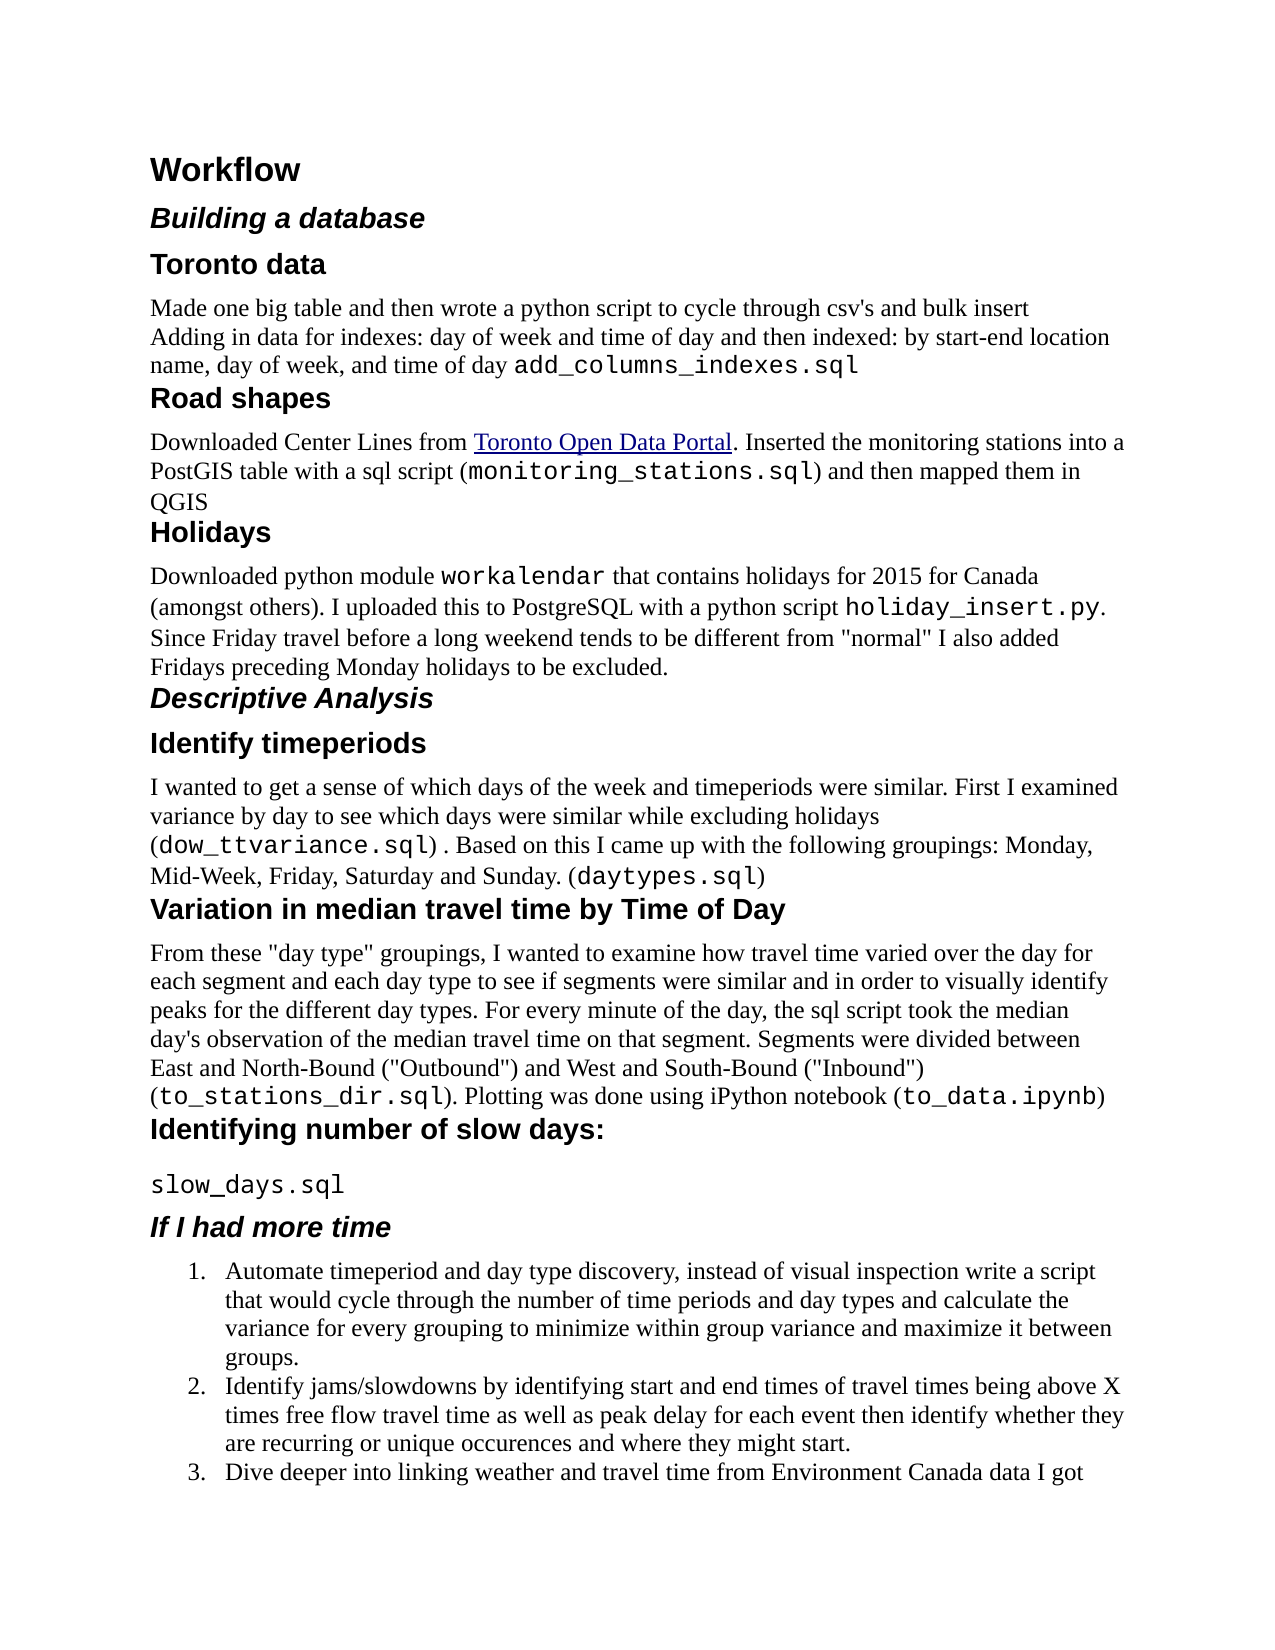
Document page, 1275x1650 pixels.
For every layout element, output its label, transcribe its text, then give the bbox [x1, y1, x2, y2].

subtitle Identify timeperiods [150, 727, 1125, 760]
subtitle Building a database [150, 201, 1125, 234]
subtitle If I had more time [150, 1210, 1125, 1244]
text I wanted to get a sense of which days of the week and timeperiods were similar. First I examined variance by day to see which days were similar while excluding holidays (dow_ttvariance.sql) . Based on this I came up with the following groupings: Monday, Mid-Week, Friday, Saturday and Sunday. (daytypes.sql) [150, 772, 1125, 892]
text Downloaded Center Lines from Toronto Open Data Portal. Inserted the monitoring stations into a PostGIS table with a sql script (monitoring_stations.sql) and then mapped them in QGIS [150, 427, 1125, 516]
list Automate timeperiod and day type discovery, instead of visual inspection write a script that would cycle through the number of time periods and day types and calculate the variance for every grouping to minimize within group variance and maximize it between groups. [187, 1256, 1125, 1371]
subtitle Descriptive Analysis [150, 681, 1125, 714]
subtitle Workflow [150, 150, 1125, 189]
text Downloaded python module workalendar that contains holidays for 2015 for Canada (amongst others). I uploaded this to PostgreSQL with a python script holiday_insert.py. Since Friday travel before a long weekend tends to be different from "normal" I also added Fridays preceding Monday holidays to be excluded. [150, 561, 1125, 681]
text slow_days.sql [150, 1167, 1125, 1201]
list Identify jams/slowdowns by identifying start and end times of travel times being above X times free flow travel time as well as peak delay for each event then identify whether they are recurring or unique occurences and where they might start. [187, 1371, 1125, 1457]
subtitle Toronto data [150, 247, 1125, 281]
text Made one big table and then wrote a python script to cycle through csv's and bulk insert [150, 293, 1125, 322]
subtitle Holidays [150, 516, 1125, 549]
subtitle Identifying number of slow days: [150, 1112, 1125, 1146]
subtitle Road shapes [150, 381, 1125, 415]
text From these "day type" groupings, I wanted to examine how travel time varied over the day for each segment and each day type to see if segments were similar and in order to visually identify peaks for the different day types. For every minute of the day, the sql script took the median day's observation of the median travel time on that segment. Segments were divided between East and North-Bound ("Outbound") and West and South-Bound ("Inbound") (to_stations_dir.sql). Plotting was done using iPython notebook (to_data.ipynb) [150, 938, 1125, 1112]
subtitle Variation in median travel time by Time of Day [150, 892, 1125, 925]
text Adding in data for indexes: day of week and time of day and then indexed: by start-end location name, day of week, and time of day add_columns_indexes.sql [150, 322, 1125, 381]
list Dive deeper into linking weather and travel time from Environment Canada data I got [187, 1457, 1125, 1486]
